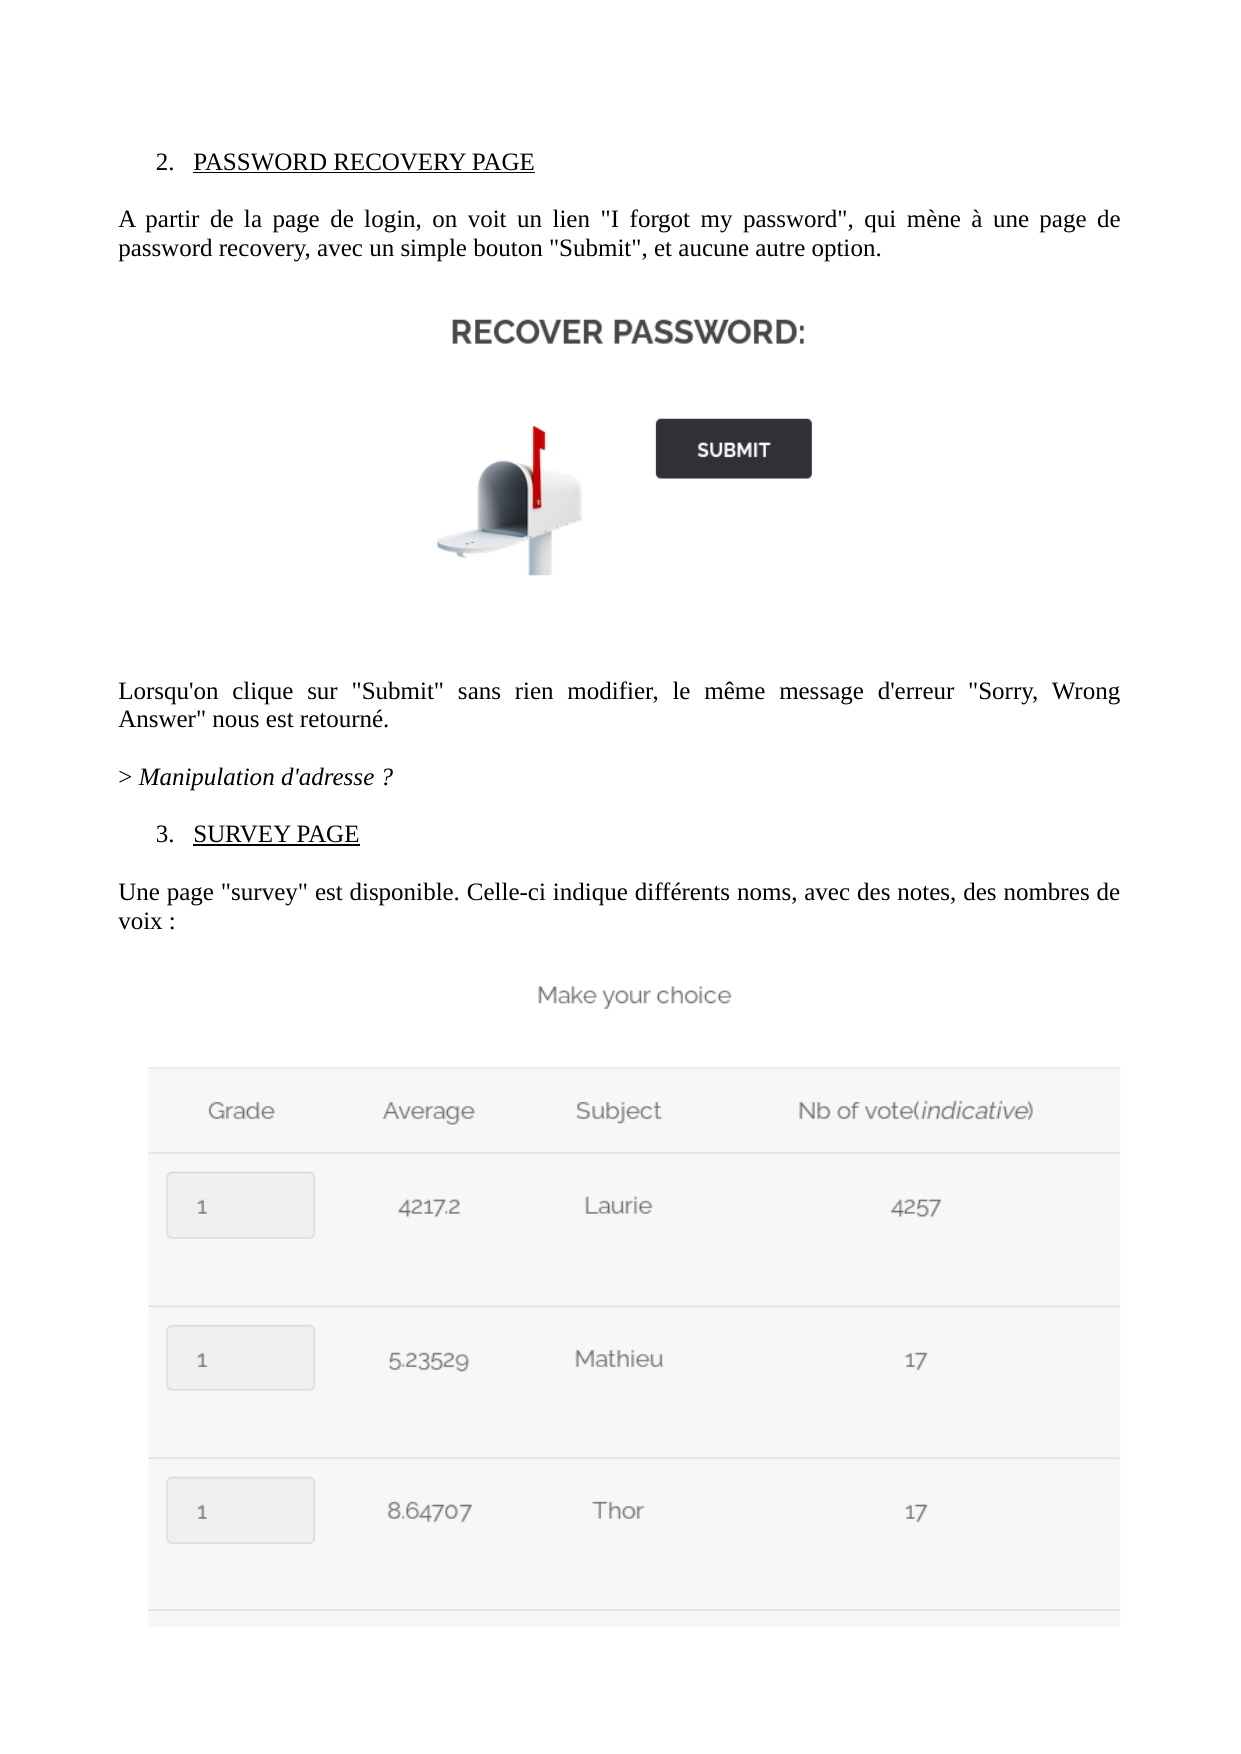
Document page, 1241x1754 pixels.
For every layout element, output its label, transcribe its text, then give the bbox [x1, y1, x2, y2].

text A partir de la page de login, on voit un lien "I forgot my password", qui mène à une page de password recovery, avec un simple bouton "Submit", et aucune autre option. [118, 204, 1122, 262]
list SURVEY PAGE [156, 819, 1122, 848]
text Lorsqu'on clique sur "Submit" sans rien modifier, le même message d'erreur "Sorry, Wrong Answer" nous est retourné. [118, 676, 1122, 733]
list PASSWORD RECOVERY PAGE [156, 147, 1122, 176]
text > Manipulation d'adresse ? [118, 762, 1122, 791]
text Une page "survey" est disponible. Celle-ci indique différents noms, avec des notes, des nombres de voix : [118, 877, 1122, 934]
